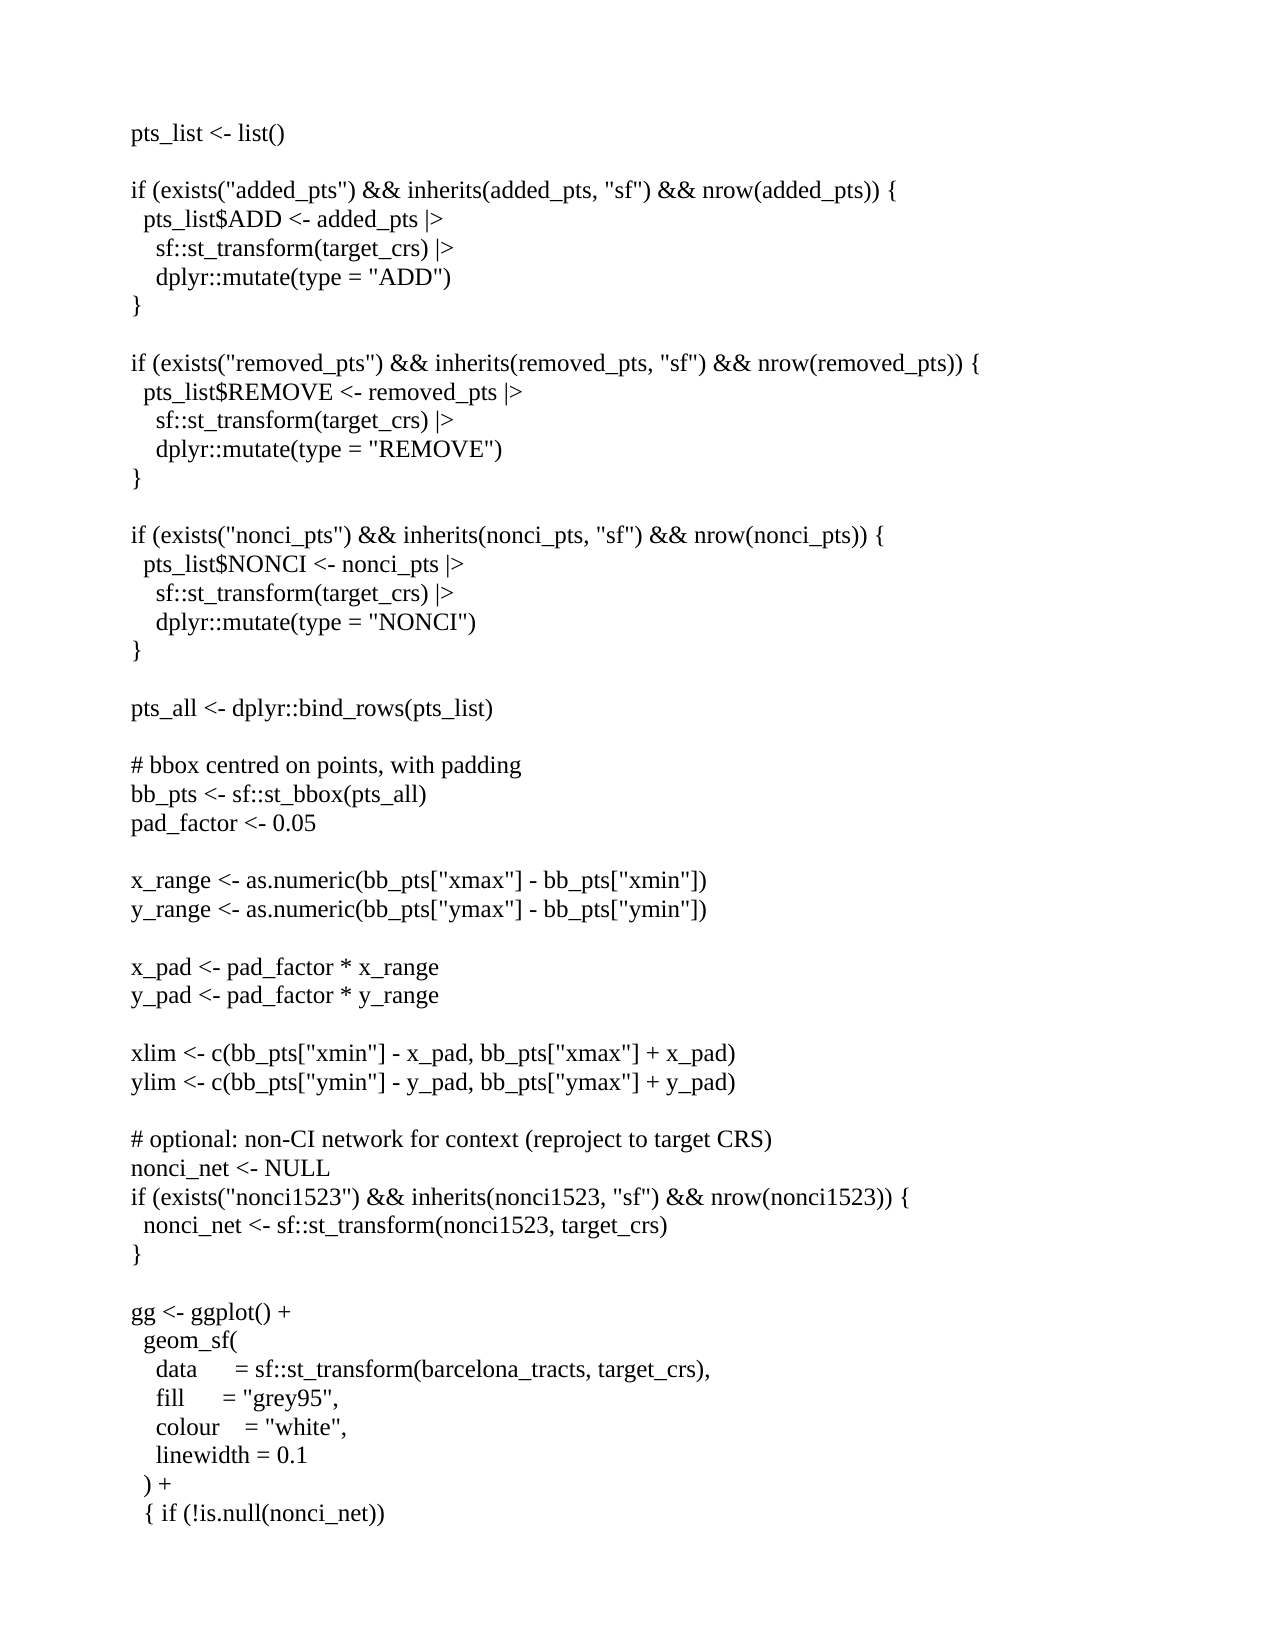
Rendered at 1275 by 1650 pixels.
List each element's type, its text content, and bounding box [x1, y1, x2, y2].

text dplyr::mutate(type = "NONCI") [118, 607, 1157, 636]
text colour = "white", [118, 1412, 1157, 1441]
text x_range <- as.numeric(bb_pts["xmax"] - bb_pts["xmin"]) [118, 866, 1157, 894]
text pts_list$NONCI <- nonci_pts |> [118, 549, 1157, 578]
text sf::st_transform(target_crs) |> [118, 406, 1157, 434]
text linewidth = 0.1 [118, 1441, 1157, 1469]
text { if (!is.null(nonci_net)) [118, 1498, 1157, 1527]
text geom_sf( [118, 1326, 1157, 1354]
text } [118, 463, 1157, 492]
text if (exists("nonci1523") && inherits(nonci1523, "sf") && nrow(nonci1523)) { [118, 1182, 1157, 1211]
text if (exists("nonci_pts") && inherits(nonci_pts, "sf") && nrow(nonci_pts)) { [118, 521, 1157, 549]
text # optional: non-CI network for context (reproject to target CRS) [118, 1124, 1157, 1153]
text y_pad <- pad_factor * y_range [118, 981, 1157, 1009]
text if (exists("removed_pts") && inherits(removed_pts, "sf") && nrow(removed_pts)) { [118, 348, 1157, 377]
text pts_all <- dplyr::bind_rows(pts_list) [118, 693, 1157, 722]
text fill = "grey95", [118, 1383, 1157, 1412]
text } [118, 636, 1157, 664]
text pts_list$REMOVE <- removed_pts |> [118, 377, 1157, 406]
text xlim <- c(bb_pts["xmin"] - x_pad, bb_pts["xmax"] + x_pad) [118, 1038, 1157, 1067]
text ylim <- c(bb_pts["ymin"] - y_pad, bb_pts["ymax"] + y_pad) [118, 1067, 1157, 1096]
text gg <- ggplot() + [118, 1297, 1157, 1326]
text # bbox centred on points, with padding [118, 751, 1157, 779]
text y_range <- as.numeric(bb_pts["ymax"] - bb_pts["ymin"]) [118, 894, 1157, 923]
text bb_pts <- sf::st_bbox(pts_all) [118, 779, 1157, 808]
text pad_factor <- 0.05 [118, 808, 1157, 837]
text if (exists("added_pts") && inherits(added_pts, "sf") && nrow(added_pts)) { [118, 176, 1157, 204]
text pts_list$ADD <- added_pts |> [118, 204, 1157, 233]
text dplyr::mutate(type = "REMOVE") [118, 434, 1157, 463]
text pts_list <- list() [118, 118, 1157, 147]
text } [118, 291, 1157, 319]
text sf::st_transform(target_crs) |> [118, 578, 1157, 607]
text nonci_net <- sf::st_transform(nonci1523, target_crs) [118, 1211, 1157, 1239]
text ) + [118, 1469, 1157, 1498]
text nonci_net <- NULL [118, 1153, 1157, 1182]
text data = sf::st_transform(barcelona_tracts, target_crs), [118, 1354, 1157, 1383]
text sf::st_transform(target_crs) |> [118, 233, 1157, 262]
text x_pad <- pad_factor * x_range [118, 952, 1157, 981]
text dplyr::mutate(type = "ADD") [118, 262, 1157, 291]
text } [118, 1239, 1157, 1268]
